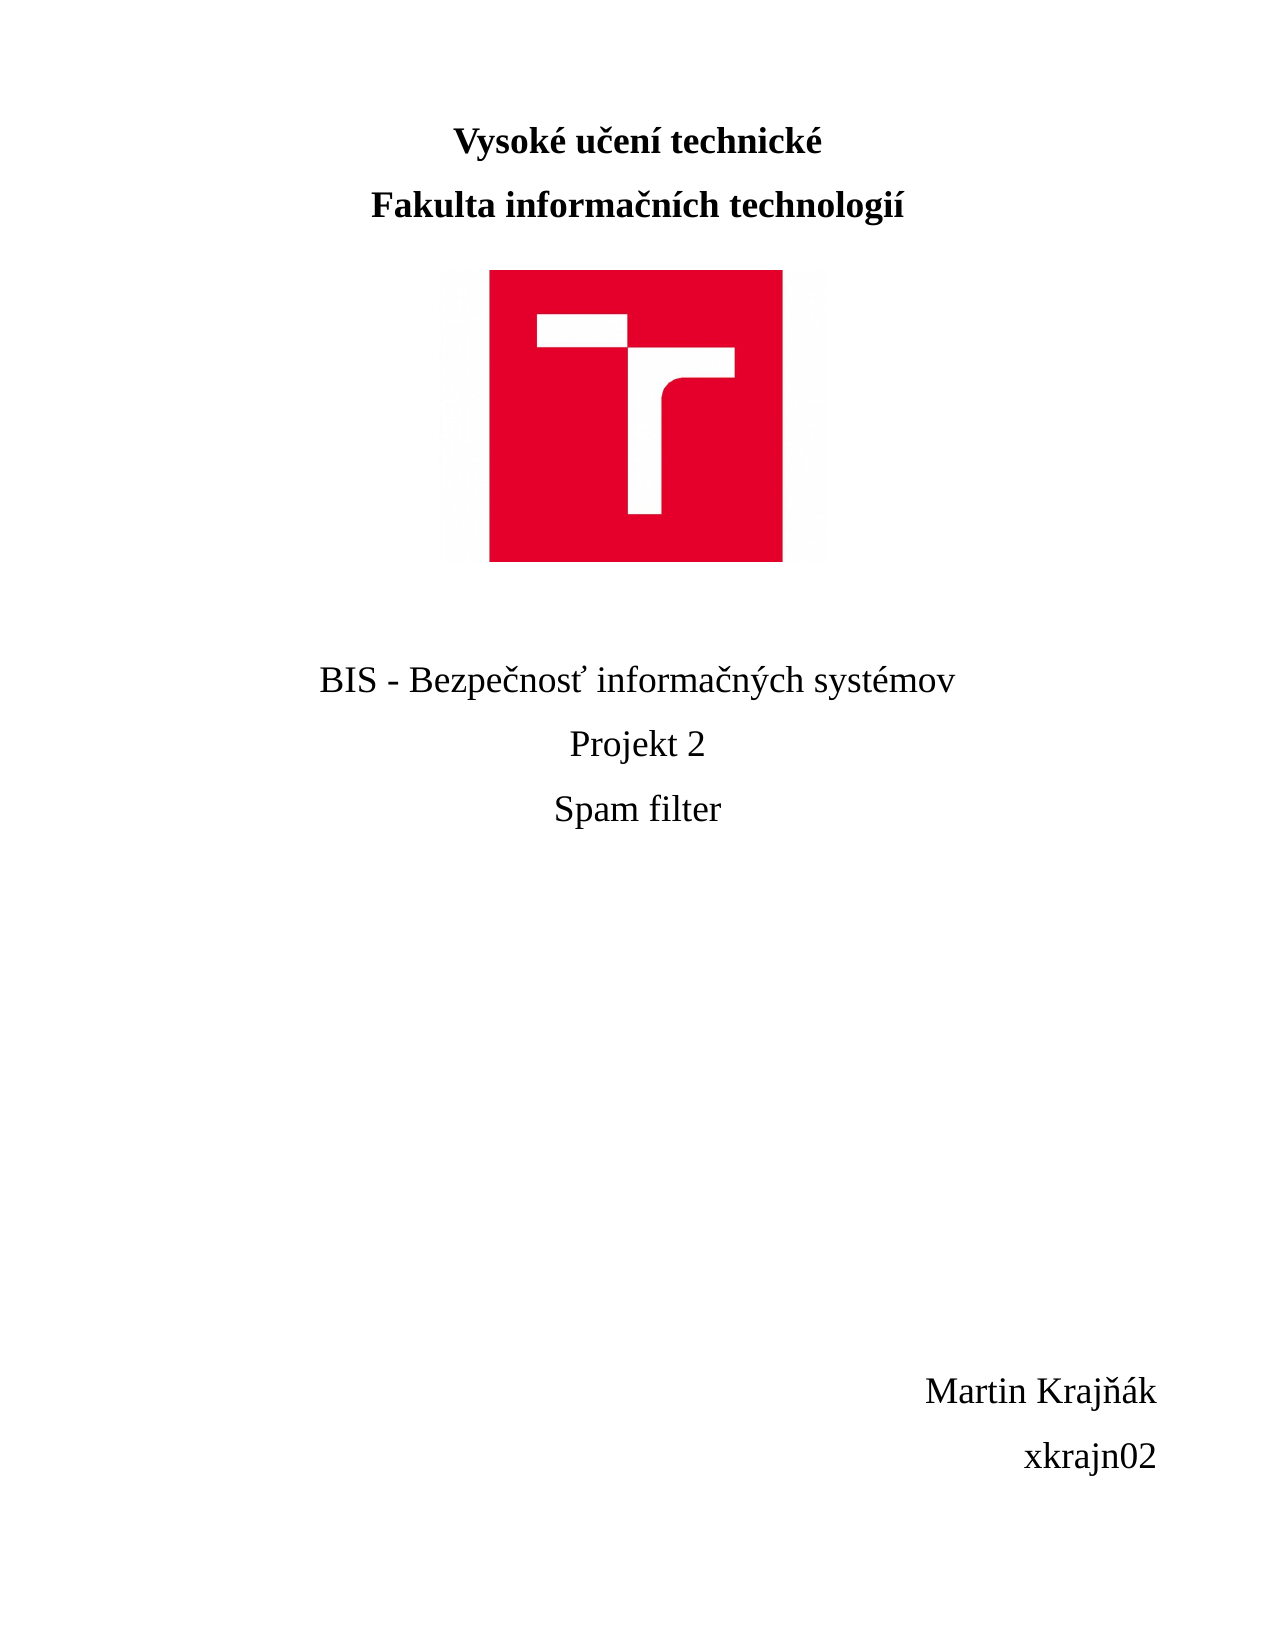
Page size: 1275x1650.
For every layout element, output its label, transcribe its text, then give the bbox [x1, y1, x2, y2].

text Projekt 2 [118, 722, 1157, 765]
text Fakulta informačních technologií [118, 183, 1157, 226]
text xkrajn02 [118, 1433, 1157, 1477]
text Martin Krajňák [118, 1369, 1157, 1412]
text Vysoké učení technické [118, 118, 1157, 161]
text Spam filter [118, 787, 1157, 830]
picture [438, 270, 827, 562]
text BIS - Bezpečnosť informačných systémov [118, 657, 1157, 700]
